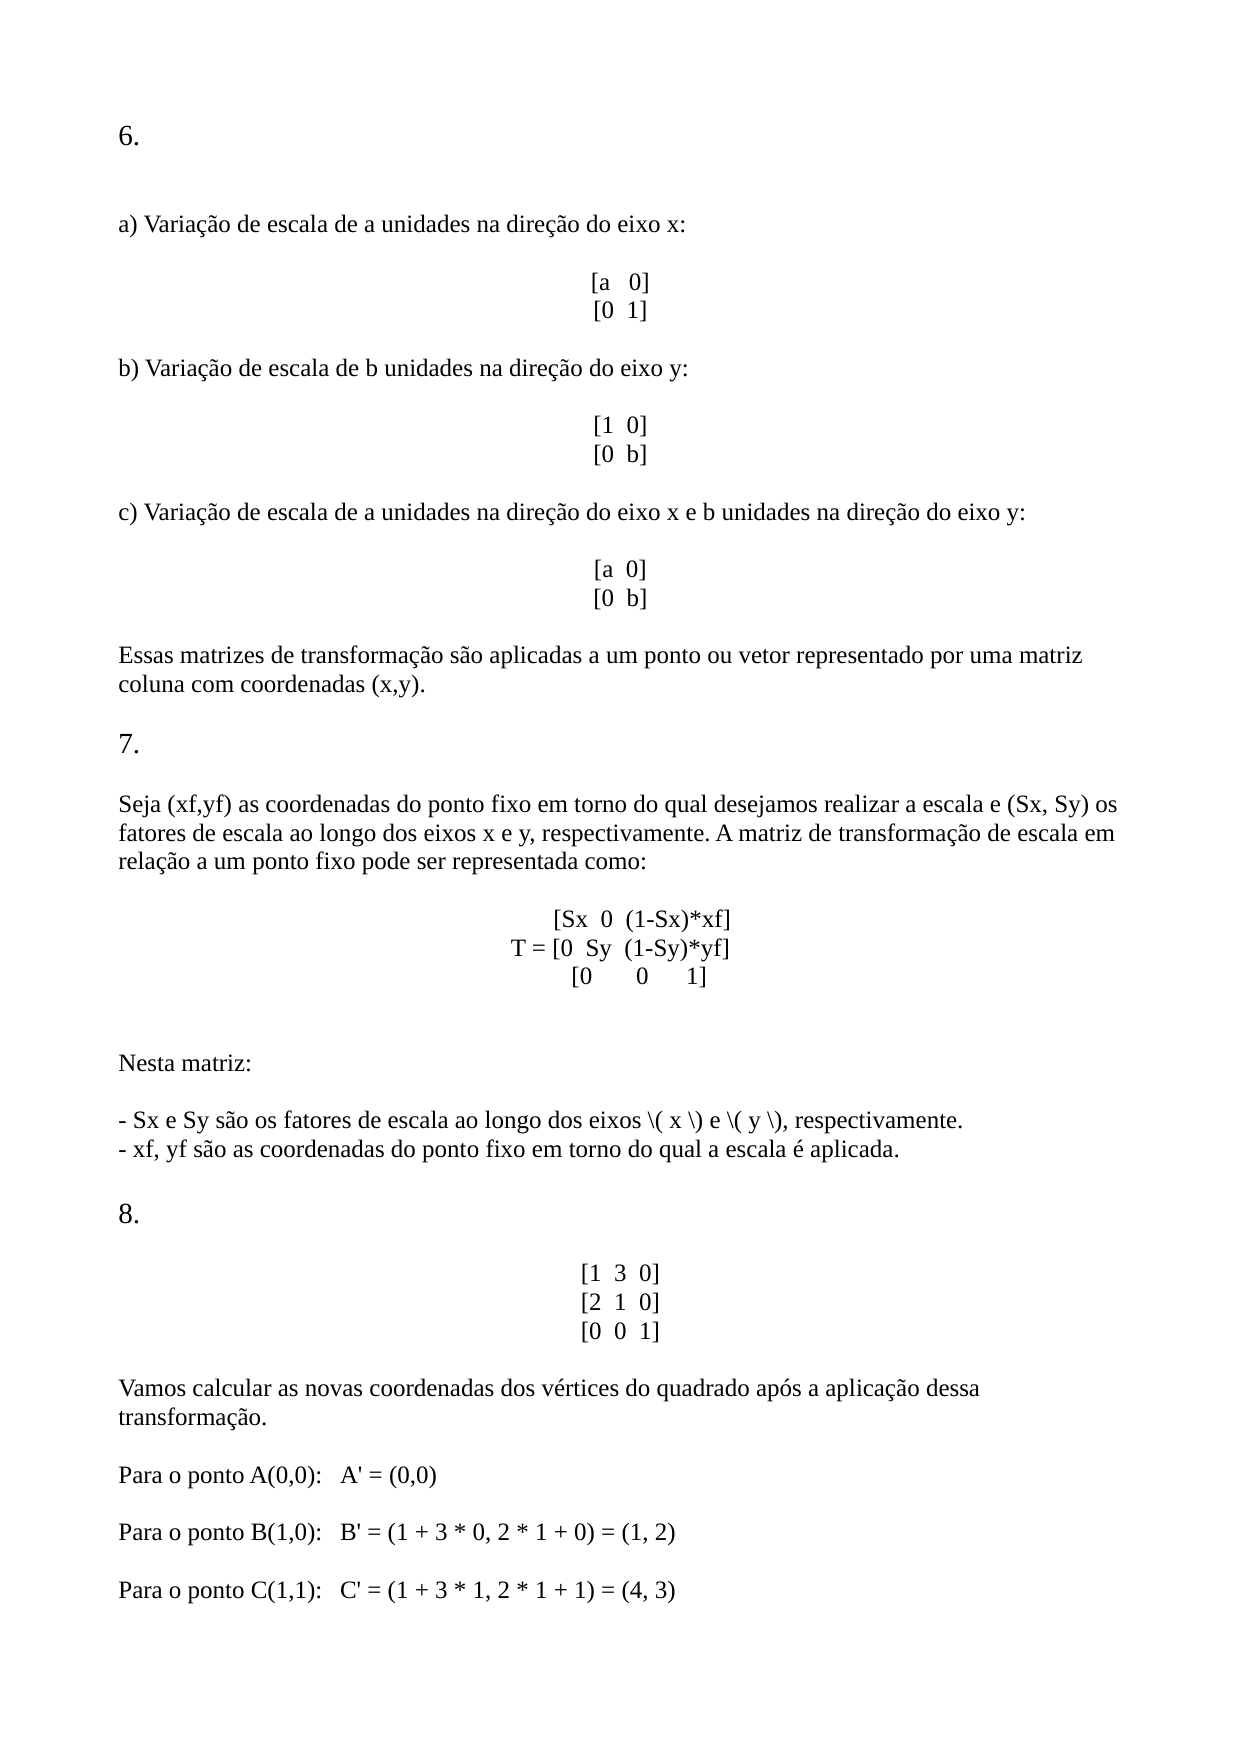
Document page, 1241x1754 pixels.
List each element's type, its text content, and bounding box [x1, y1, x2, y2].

text [2 1 0] [118, 1287, 1122, 1316]
text [1 3 0] [118, 1258, 1122, 1287]
text Vamos calcular as novas coordenadas dos vértices do quadrado após a aplicação dessa transformação. [118, 1373, 1122, 1431]
text [a 0] [118, 554, 1122, 583]
text [0 b] [118, 583, 1122, 612]
text Para o ponto A(0,0): A' = (0,0) [118, 1460, 1122, 1488]
text [0 0 1] [118, 961, 1122, 990]
text - xf, yf são as coordenadas do ponto fixo em torno do qual a escala é aplicada. [118, 1134, 1122, 1163]
text c) Variação de escala de a unidades na direção do eixo x e b unidades na direção do eixo y: [118, 497, 1122, 525]
text [Sx 0 (1-Sx)*xf] [118, 904, 1122, 933]
text - Sx e Sy são os fatores de escala ao longo dos eixos \( x \) e \( y \), respectivamente. [118, 1105, 1122, 1134]
text Para o ponto C(1,1): C' = (1 + 3 * 1, 2 * 1 + 1) = (4, 3) [118, 1575, 1122, 1603]
text a) Variação de escala de a unidades na direção do eixo x: [118, 209, 1122, 238]
text [a 0] [118, 267, 1122, 295]
text Seja (xf,yf) as coordenadas do ponto fixo em torno do qual desejamos realizar a escala e (Sx, Sy) os fatores de escala ao longo dos eixos x e y, respectivamente. A matriz de transformação de escala em relação a um ponto fixo pode ser representada como: [118, 789, 1122, 875]
text Essas matrizes de transformação são aplicadas a um ponto ou vetor representado por uma matriz coluna com coordenadas (x,y). [118, 640, 1122, 698]
text [0 b] [118, 439, 1122, 468]
text 6. [118, 118, 1122, 152]
text [0 1] [118, 295, 1122, 324]
text 8. [118, 1196, 1122, 1230]
text Para o ponto B(1,0): B' = (1 + 3 * 0, 2 * 1 + 0) = (1, 2) [118, 1517, 1122, 1546]
text b) Variação de escala de b unidades na direção do eixo y: [118, 353, 1122, 382]
text [0 0 1] [118, 1316, 1122, 1345]
text T = [0 Sy (1-Sy)*yf] [118, 933, 1122, 961]
text 7. [118, 727, 1122, 760]
text [1 0] [118, 410, 1122, 439]
text Nesta matriz: [118, 1048, 1122, 1076]
